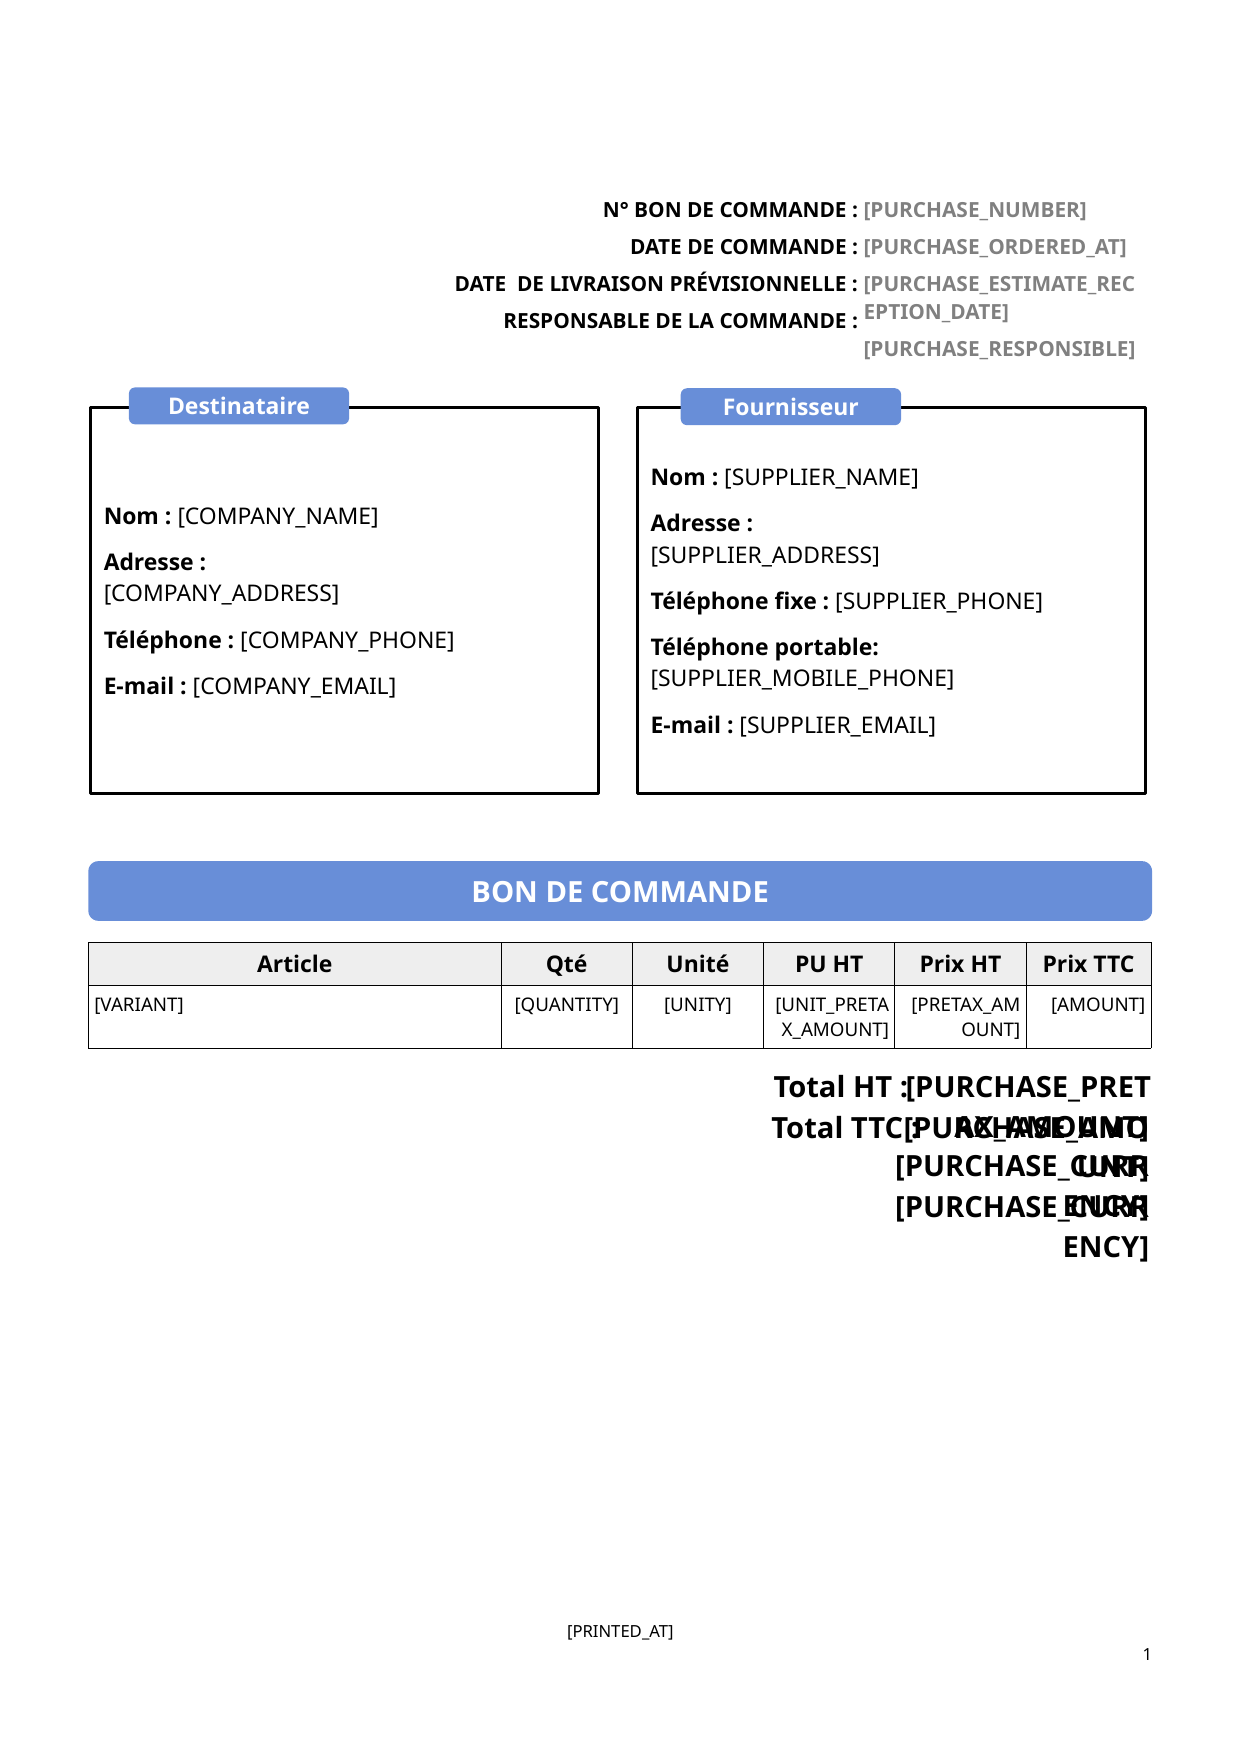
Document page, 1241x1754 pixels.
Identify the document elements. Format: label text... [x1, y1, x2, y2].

table_cell [PRETAX_AMOUNT] [895, 986, 1026, 1048]
table_header Qté [502, 943, 632, 985]
table_header Prix HT [895, 943, 1026, 985]
table_cell [AMOUNT] [1027, 986, 1151, 1048]
picture [90, 138, 289, 354]
table_header Prix TTC [1027, 943, 1151, 985]
table_header PU HT [764, 943, 894, 985]
table_header Unité [633, 943, 763, 985]
table_cell [QUANTITY] [502, 986, 632, 1048]
table_cell [UNITY] [633, 986, 763, 1048]
table_cell [UNIT_PRETAX_AMOUNT] [764, 986, 894, 1048]
table_header Article [89, 943, 501, 985]
table_cell [VARIANT] [89, 986, 501, 1048]
